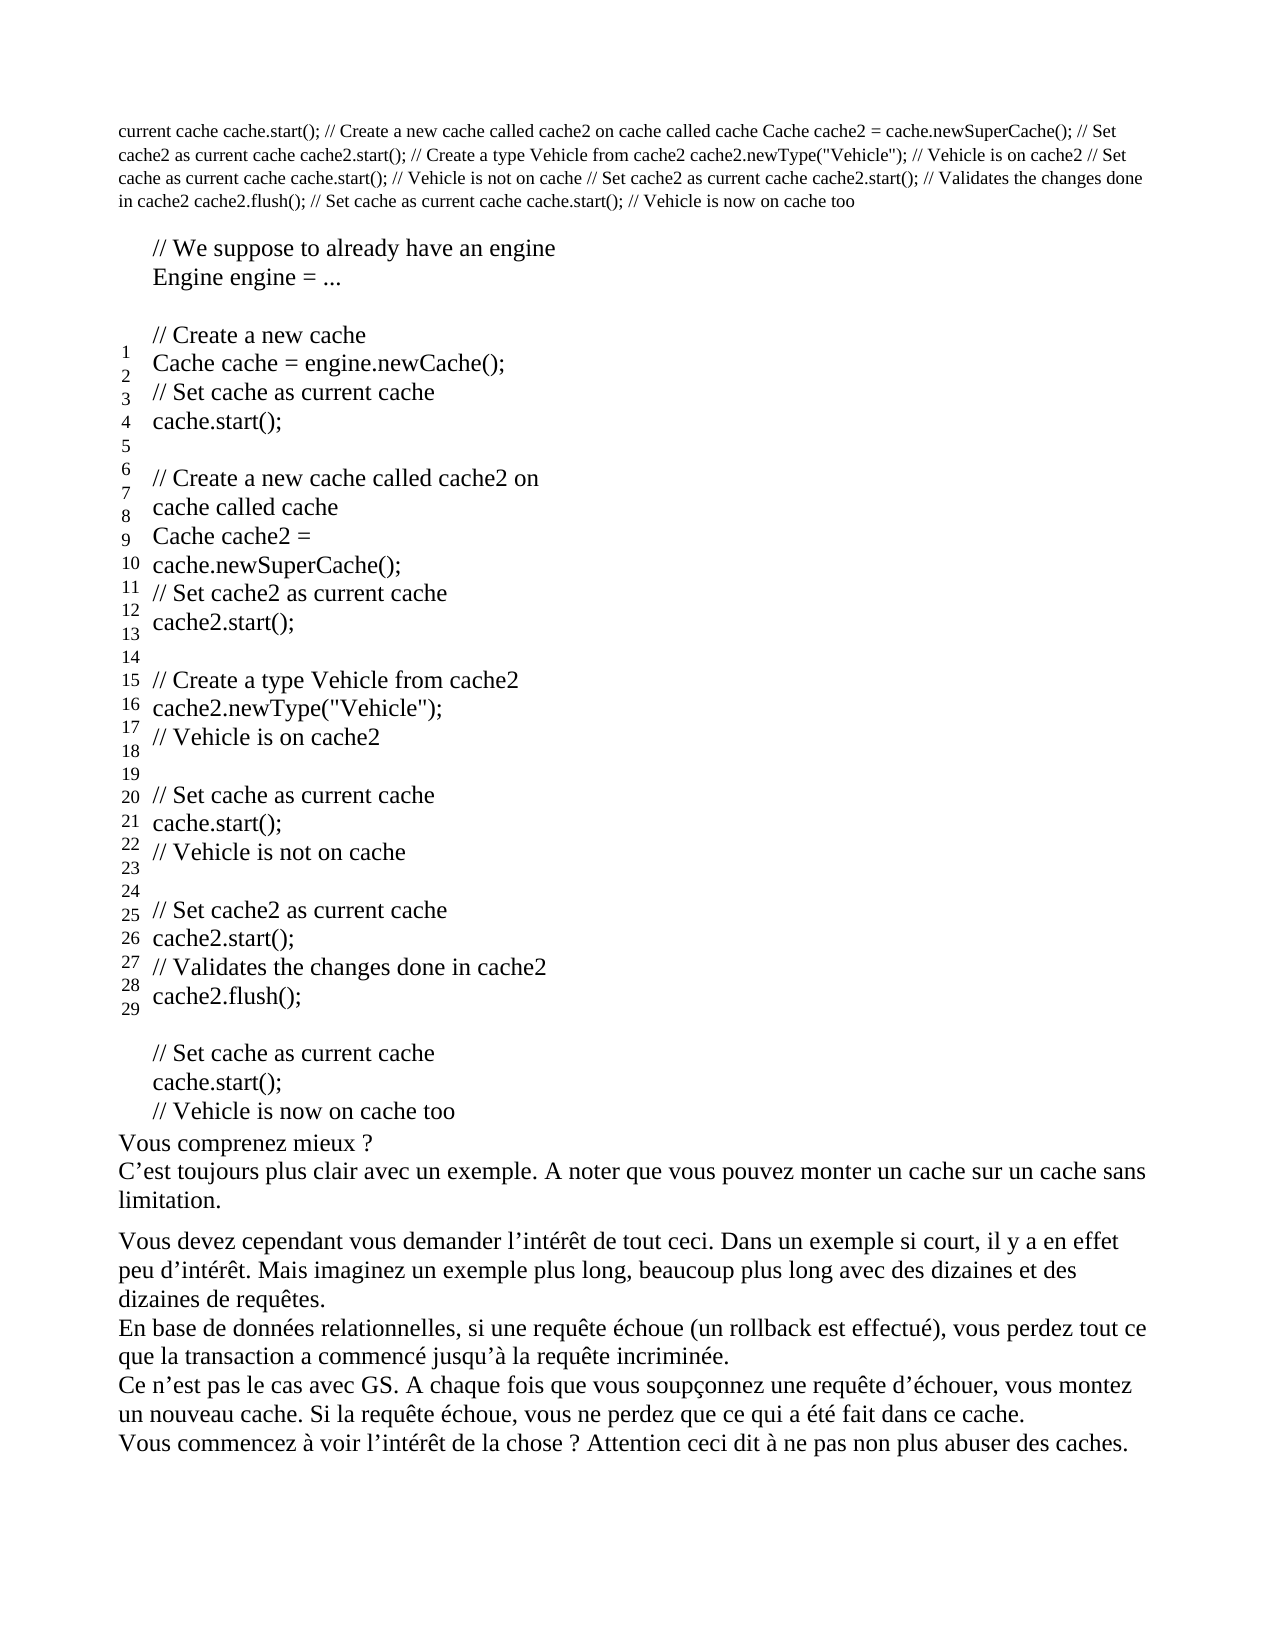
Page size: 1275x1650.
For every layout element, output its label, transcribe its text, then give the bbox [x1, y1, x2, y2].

table_header // We suppose to already have an engine Engine engine = ... // Create a new cache Cache cache = engine.newCache(); // Set cache as current cache cache.start(); // Create a new cache called cache2 on cache called cache Cache cache2 = cache.newSuperCache(); // Set cache2 as current cache cache2.start(); // Create a type Vehicle from cache2 cache2.newType("Vehicle"); // Vehicle is on cache2 // Set cache as current cache cache.start(); // Vehicle is not on cache // Set cache2 as current cache cache2.start(); // Validates the changes done in cache2 cache2.flush(); // Set cache as current cache cache.start(); // Vehicle is now on cache too [150, 231, 565, 1128]
text current cache cache.start(); // Create a new cache called cache2 on cache called cache Cache cache2 = cache.newSuperCache(); // Set cache2 as current cache cache2.start(); // Create a type Vehicle from cache2 cache2.newType("Vehicle"); // Vehicle is on cache2 // Set cache as current cache cache.start(); // Vehicle is not on cache // Set cache2 as current cache cache2.start(); // Validates the changes done in cache2 cache2.flush(); // Set cache as current cache cache.start(); // Vehicle is now on cache too [118, 118, 1157, 212]
text Vous devez cependant vous demander l’intérêt de tout ceci. Dans un exemple si court, il y a en effet peu d’intérêt. Mais imaginez un exemple plus long, beaucoup plus long avec des dizaines et des dizaines de requêtes. En base de données relationnelles, si une requête échoue (un rollback est effectué), vous perdez tout ce que la transaction a commencé jusqu’à la requête incriminée. Ce n’est pas le cas avec GS. A chaque fois que vous soupçonnez une requête d’échouer, vous montez un nouveau cache. Si la requête échoue, vous ne perdez que ce qui a été fait dans ce cache. Vous commencez à voir l’intérêt de la chose ? Attention ceci dit à ne pas non plus abuser des caches. [118, 1226, 1157, 1456]
table_header 1 2 3 4 5 6 7 8 9 10 11 12 13 14 15 16 17 18 19 20 21 22 23 24 25 26 27 28 29 [118, 231, 149, 1128]
text Vous comprenez mieux ? C’est toujours plus clair avec un exemple. A noter que vous pouvez monter un cache sur un cache sans limitation. [118, 1128, 1157, 1214]
